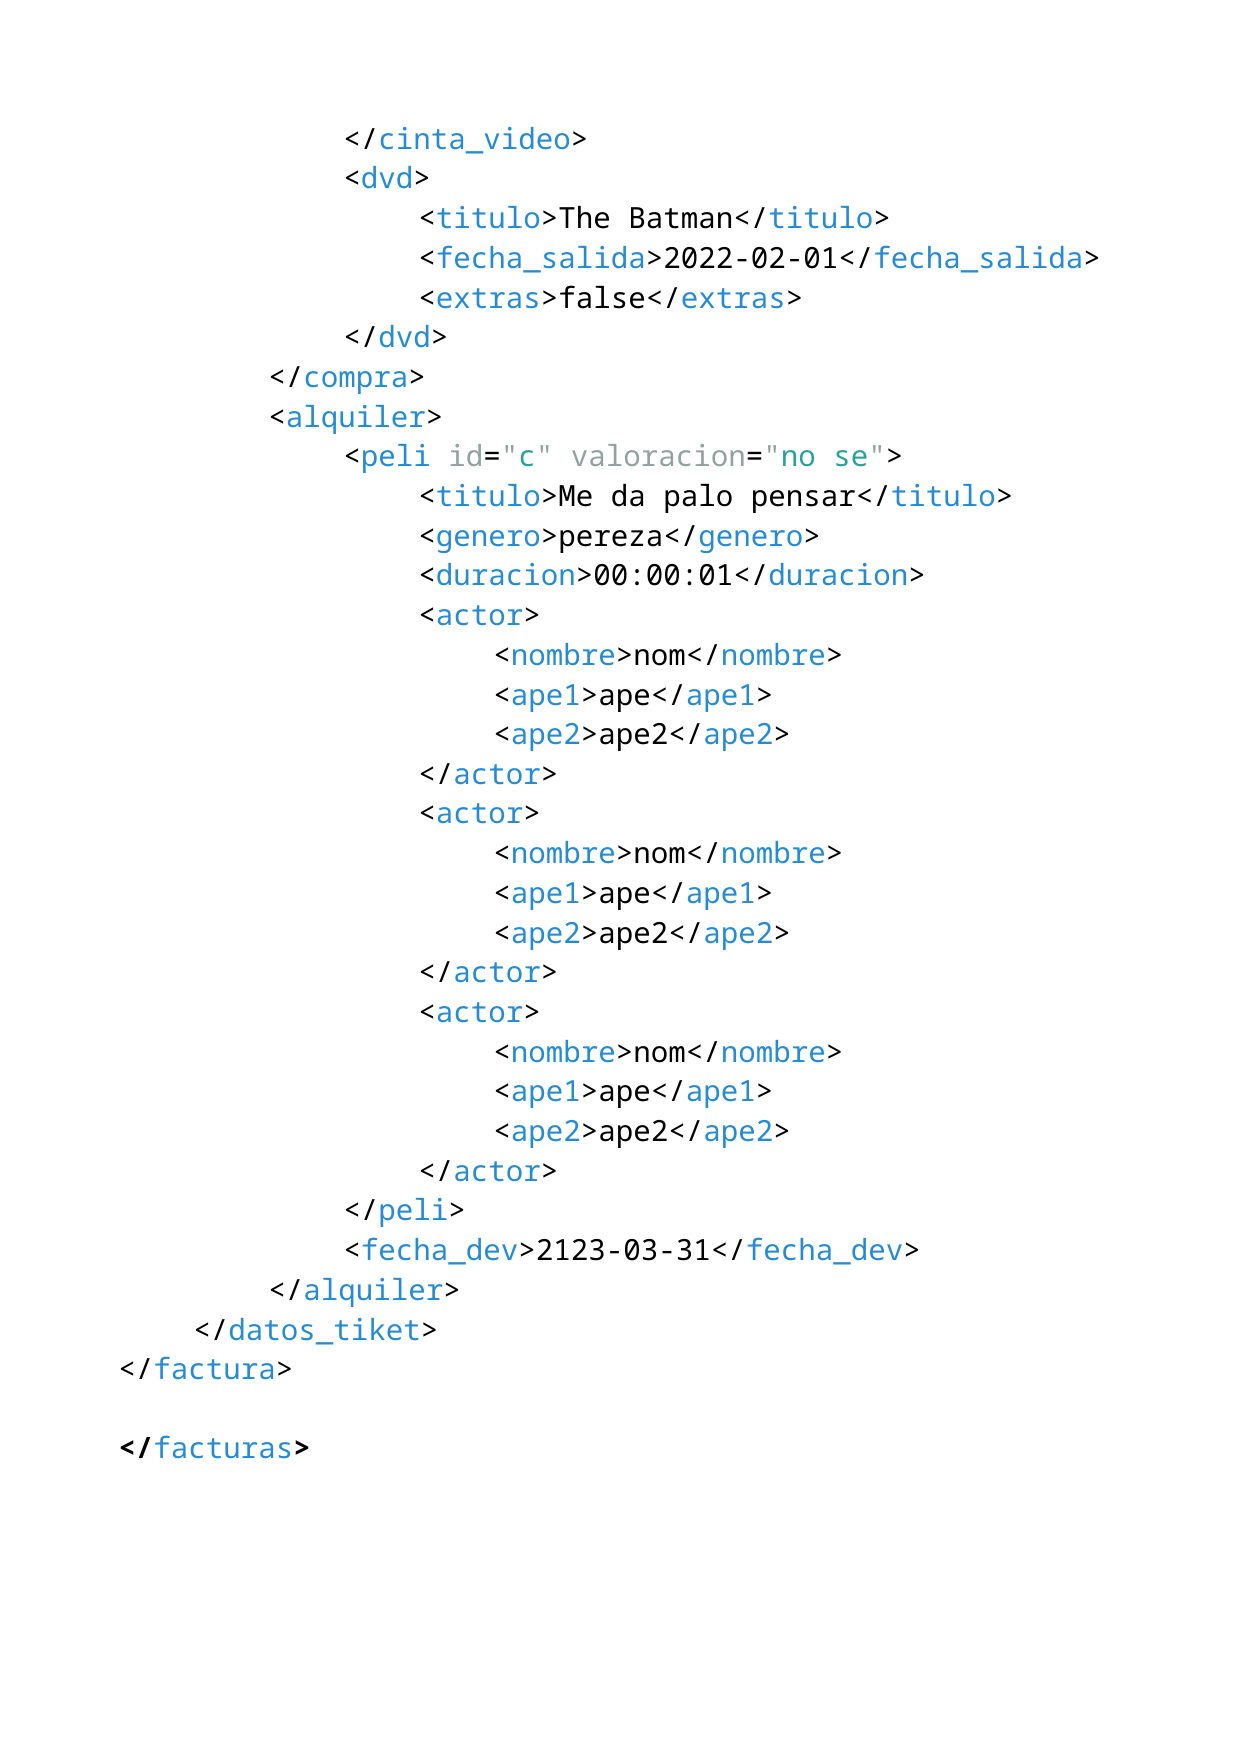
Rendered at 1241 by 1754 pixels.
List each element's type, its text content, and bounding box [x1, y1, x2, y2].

text <titulo>Me da palo pensar</titulo> [118, 475, 1122, 515]
text </cinta_video> [118, 118, 1122, 158]
text <genero>pereza</genero> [118, 515, 1122, 555]
text <ape2>ape2</ape2> [118, 1110, 1122, 1150]
text <duracion>00:00:01</duracion> [118, 555, 1122, 594]
text <ape1>ape</ape1> [118, 872, 1122, 912]
text <nombre>nom</nombre> [118, 634, 1122, 674]
text <titulo>The Batman</titulo> [118, 197, 1122, 237]
text <actor> [118, 594, 1122, 634]
text </datos_tiket> [118, 1309, 1122, 1348]
text <nombre>nom</nombre> [118, 1031, 1122, 1071]
text </facturas> [118, 1428, 1122, 1467]
text </factura> [118, 1348, 1122, 1388]
text <alquiler> [118, 396, 1122, 436]
text <peli id="c" valoracion="no se"> [118, 436, 1122, 475]
text <ape1>ape</ape1> [118, 674, 1122, 713]
text <actor> [118, 793, 1122, 832]
text <actor> [118, 991, 1122, 1031]
text </peli> [118, 1190, 1122, 1229]
text <fecha_salida>2022-02-01</fecha_salida> [118, 237, 1122, 277]
text <nombre>nom</nombre> [118, 832, 1122, 872]
text </actor> [118, 753, 1122, 793]
text <extras>false</extras> [118, 277, 1122, 317]
text <fecha_dev>2123-03-31</fecha_dev> [118, 1229, 1122, 1269]
text </dvd> [118, 317, 1122, 356]
text </compra> [118, 356, 1122, 396]
text </actor> [118, 1150, 1122, 1190]
text <ape1>ape</ape1> [118, 1071, 1122, 1110]
text </actor> [118, 952, 1122, 991]
text </alquiler> [118, 1269, 1122, 1309]
text <dvd> [118, 158, 1122, 197]
text <ape2>ape2</ape2> [118, 912, 1122, 952]
text <ape2>ape2</ape2> [118, 713, 1122, 753]
